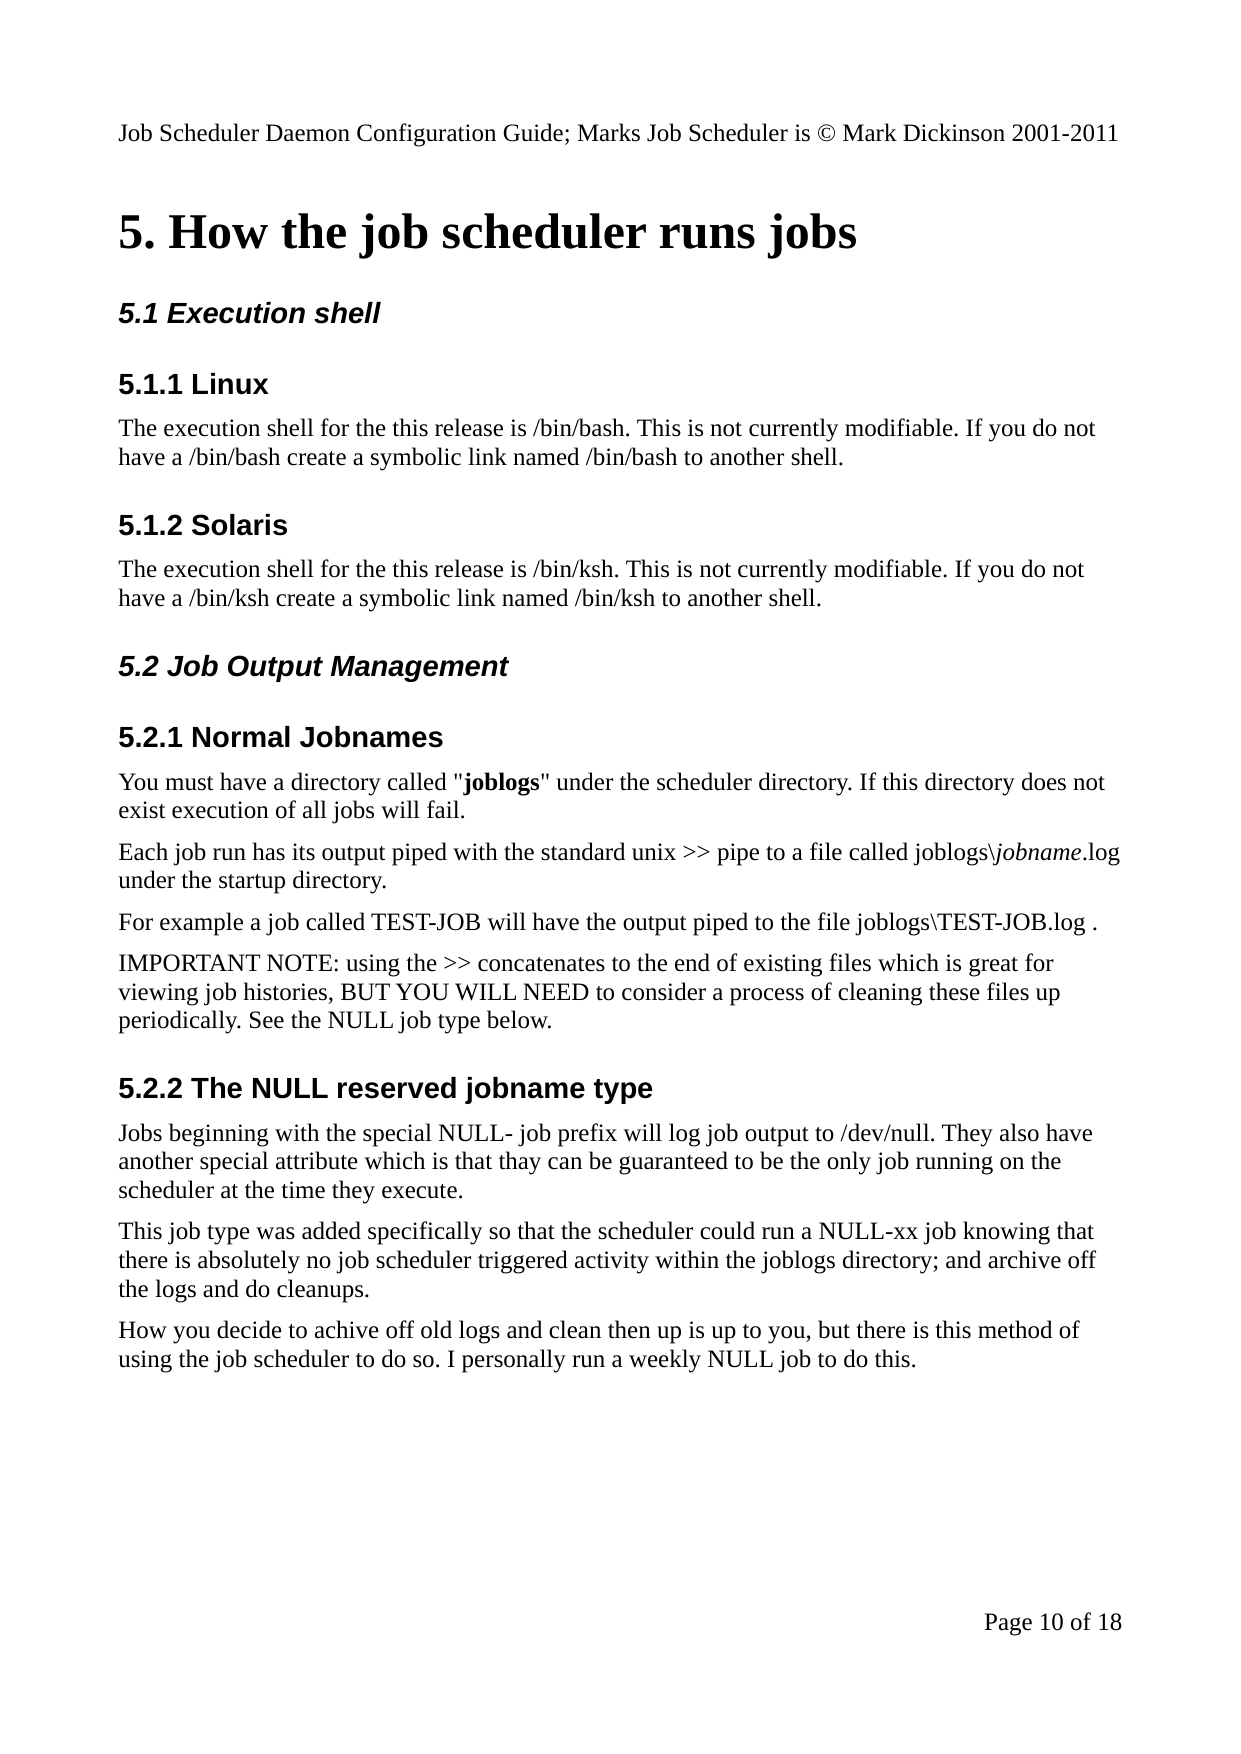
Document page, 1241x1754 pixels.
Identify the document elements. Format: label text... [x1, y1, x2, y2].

text How you decide to achive off old logs and clean then up is up to you, but there is this method of using the job scheduler to do so. I personally run a weekly NULL job to do this. [118, 1315, 1122, 1373]
subtitle 5.1.1 Linux [118, 367, 1122, 401]
text IMPORTANT NOTE: using the >> concatenates to the end of existing files which is great for viewing job histories, BUT YOU WILL NEED to consider a process of cleaning these files up periodically. See the NULL job type below. [118, 948, 1122, 1034]
subtitle 5.2 Job Output Management [118, 649, 1122, 683]
text For example a job called TEST-JOB will have the output piped to the file joblogs\TEST-JOB.log . [118, 907, 1122, 935]
text Each job run has its output piped with the standard unix >> pipe to a file called joblogs\jobname.log under the startup directory. [118, 837, 1122, 894]
subtitle 5.1 Execution shell [118, 296, 1122, 330]
subtitle 5. How the job scheduler runs jobs [118, 201, 1122, 259]
text Jobs beginning with the special NULL- job prefix will log job output to /dev/null. They also have another special attribute which is that thay can be guaranteed to be the only job running on the scheduler at the time they execute. [118, 1118, 1122, 1204]
text This job type was added specifically so that the scheduler could run a NULL-xx job knowing that there is absolutely no job scheduler triggered activity within the joblogs directory; and archive off the logs and do cleanups. [118, 1216, 1122, 1303]
subtitle 5.1.2 Solaris [118, 508, 1122, 542]
text The execution shell for the this release is /bin/ksh. This is not currently modifiable. If you do not have a /bin/ksh create a symbolic link named /bin/ksh to another shell. [118, 554, 1122, 612]
subtitle 5.2.2 The NULL reserved jobname type [118, 1072, 1122, 1105]
text You must have a directory called "joblogs" under the scheduler directory. If this directory does not exist execution of all jobs will fail. [118, 767, 1122, 824]
subtitle 5.2.1 Normal Jobnames [118, 721, 1122, 754]
text The execution shell for the this release is /bin/bash. This is not currently modifiable. If you do not have a /bin/bash create a symbolic link named /bin/bash to another shell. [118, 413, 1122, 471]
